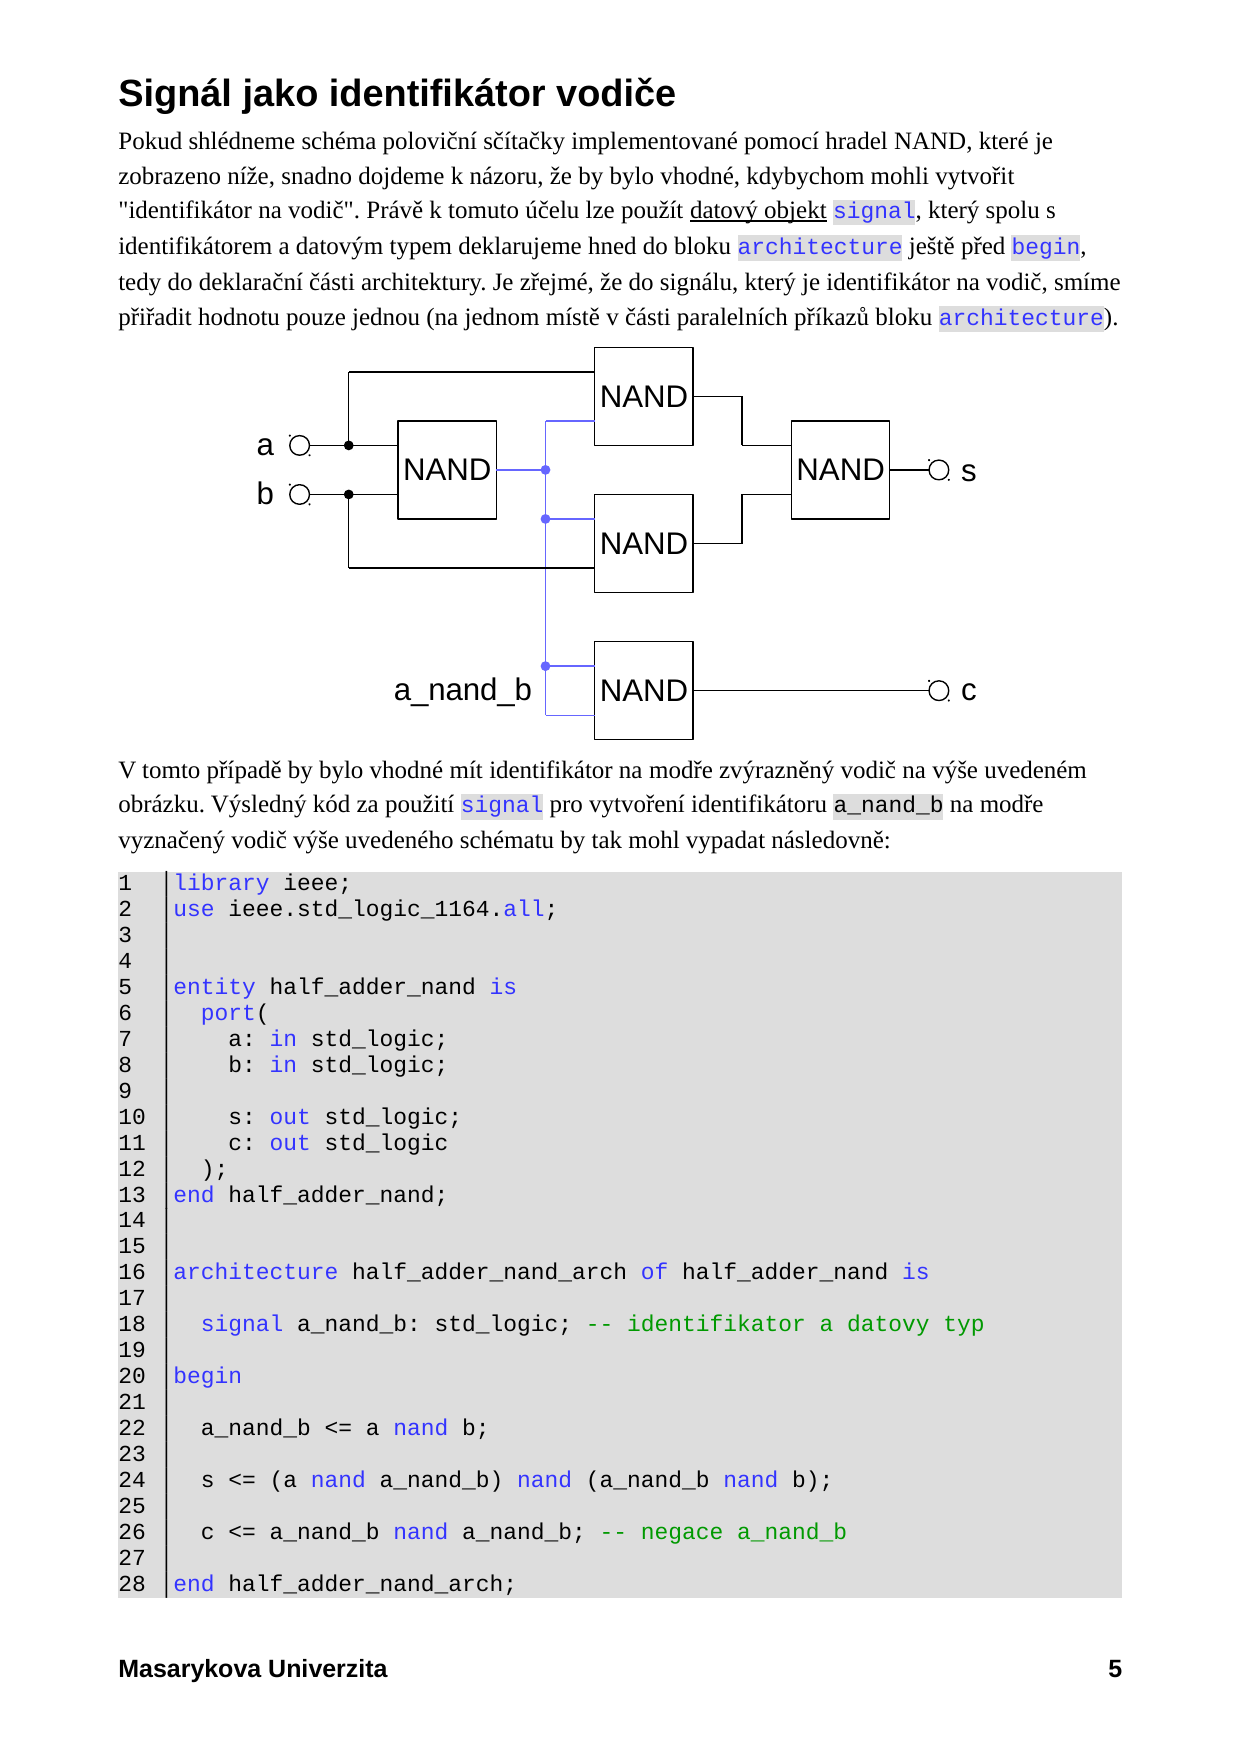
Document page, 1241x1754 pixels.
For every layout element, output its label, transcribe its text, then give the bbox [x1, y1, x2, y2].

text 20 │begin [167, 1364, 1122, 1390]
text 1 │library ieee; [118, 872, 165, 898]
text 28 │end half_adder_nand_arch; [167, 1572, 1122, 1598]
text 6 │ port( [118, 1001, 165, 1027]
text 10 │ s: out std_logic; [167, 1105, 1122, 1131]
text 12 │ ); [118, 1157, 165, 1183]
text 19 │ [167, 1338, 1122, 1364]
text 11 │ c: out std_logic [167, 1131, 1122, 1157]
text 1 │library ieee; [167, 872, 1122, 898]
text 14 │ [167, 1209, 1122, 1235]
text 5 │entity half_adder_nand is [118, 975, 165, 1001]
subtitle Signál jako identifikátor vodiče [118, 71, 1122, 114]
text 22 │ a_nand_b <= a nand b; [118, 1416, 165, 1442]
text 25 │ [118, 1494, 165, 1520]
text 8 │ b: in std_logic; [118, 1053, 165, 1079]
text 18 │ signal a_nand_b: std_logic; -- identifikator a datovy typ [167, 1313, 1122, 1338]
text 8 │ b: in std_logic; [167, 1053, 1122, 1079]
text 19 │ [118, 1338, 165, 1364]
text 27 │ [167, 1546, 1122, 1572]
text 14 │ [118, 1209, 165, 1235]
text 7 │ a: in std_logic; [167, 1027, 1122, 1053]
text Pokud shlédneme schéma poloviční sčítačky implementované pomocí hradel NAND, které je zobrazeno níže, snadno dojdeme k názoru, že by bylo vhodné, kdybychom mohli vytvořit "identifikátor na vodič". Právě k tomuto účelu lze použít datový objekt signal, který spolu s identifikátorem a datovým typem deklarujeme hned do bloku architecture ještě před begin, tedy do deklarační části architektury. Je zřejmé, že do signálu, který je identifikátor na vodič, smíme přiřadit hodnotu pouze jednou (na jednom místě v části paralelních příkazů bloku architecture). [118, 126, 1122, 332]
text 3 │ [167, 923, 1122, 949]
text 28 │end half_adder_nand_arch; [118, 1572, 165, 1598]
text 20 │begin [118, 1364, 165, 1390]
text 2 │use ieee.std_logic_1164.all; [167, 898, 1122, 923]
text 10 │ s: out std_logic; [118, 1105, 165, 1131]
text 27 │ [118, 1546, 165, 1572]
text 21 │ [118, 1390, 165, 1416]
text 7 │ a: in std_logic; [118, 1027, 165, 1053]
text 24 │ s <= (a nand a_nand_b) nand (a_nand_b nand b); [118, 1468, 165, 1494]
text 5 │entity half_adder_nand is [167, 975, 1122, 1001]
text 4 │ [167, 949, 1122, 975]
text 24 │ s <= (a nand a_nand_b) nand (a_nand_b nand b); [167, 1468, 1122, 1494]
text 12 │ ); [167, 1157, 1122, 1183]
text 22 │ a_nand_b <= a nand b; [167, 1416, 1122, 1442]
text 3 │ [118, 923, 165, 949]
text V tomto případě by bylo vhodné mít identifikátor na modře zvýrazněný vodič na výše uvedeném obrázku. Výsledný kód za použití signal pro vytvoření identifikátoru a_nand_b na modře vyznačený vodič výše uvedeného schématu by tak mohl vypadat následovně: [118, 755, 1122, 854]
text 6 │ port( [167, 1001, 1122, 1027]
text 16 │architecture half_adder_nand_arch of half_adder_nand is [118, 1261, 165, 1287]
text 26 │ c <= a_nand_b nand a_nand_b; -- negace a_nand_b [118, 1520, 165, 1546]
text 9 │ [167, 1079, 1122, 1105]
text 16 │architecture half_adder_nand_arch of half_adder_nand is [167, 1261, 1122, 1287]
text 23 │ [167, 1442, 1122, 1468]
text 23 │ [118, 1442, 165, 1468]
text 4 │ [118, 949, 165, 975]
text 2 │use ieee.std_logic_1164.all; [118, 898, 165, 923]
text 11 │ c: out std_logic [118, 1131, 165, 1157]
text 17 │ [118, 1287, 165, 1313]
text 25 │ [167, 1494, 1122, 1520]
text 15 │ [167, 1235, 1122, 1261]
text 21 │ [167, 1390, 1122, 1416]
text 13 │end half_adder_nand; [167, 1183, 1122, 1209]
text 26 │ c <= a_nand_b nand a_nand_b; -- negace a_nand_b [167, 1520, 1122, 1546]
text 13 │end half_adder_nand; [118, 1183, 165, 1209]
text 15 │ [118, 1235, 165, 1261]
text 9 │ [118, 1079, 165, 1105]
text 17 │ [167, 1287, 1122, 1313]
